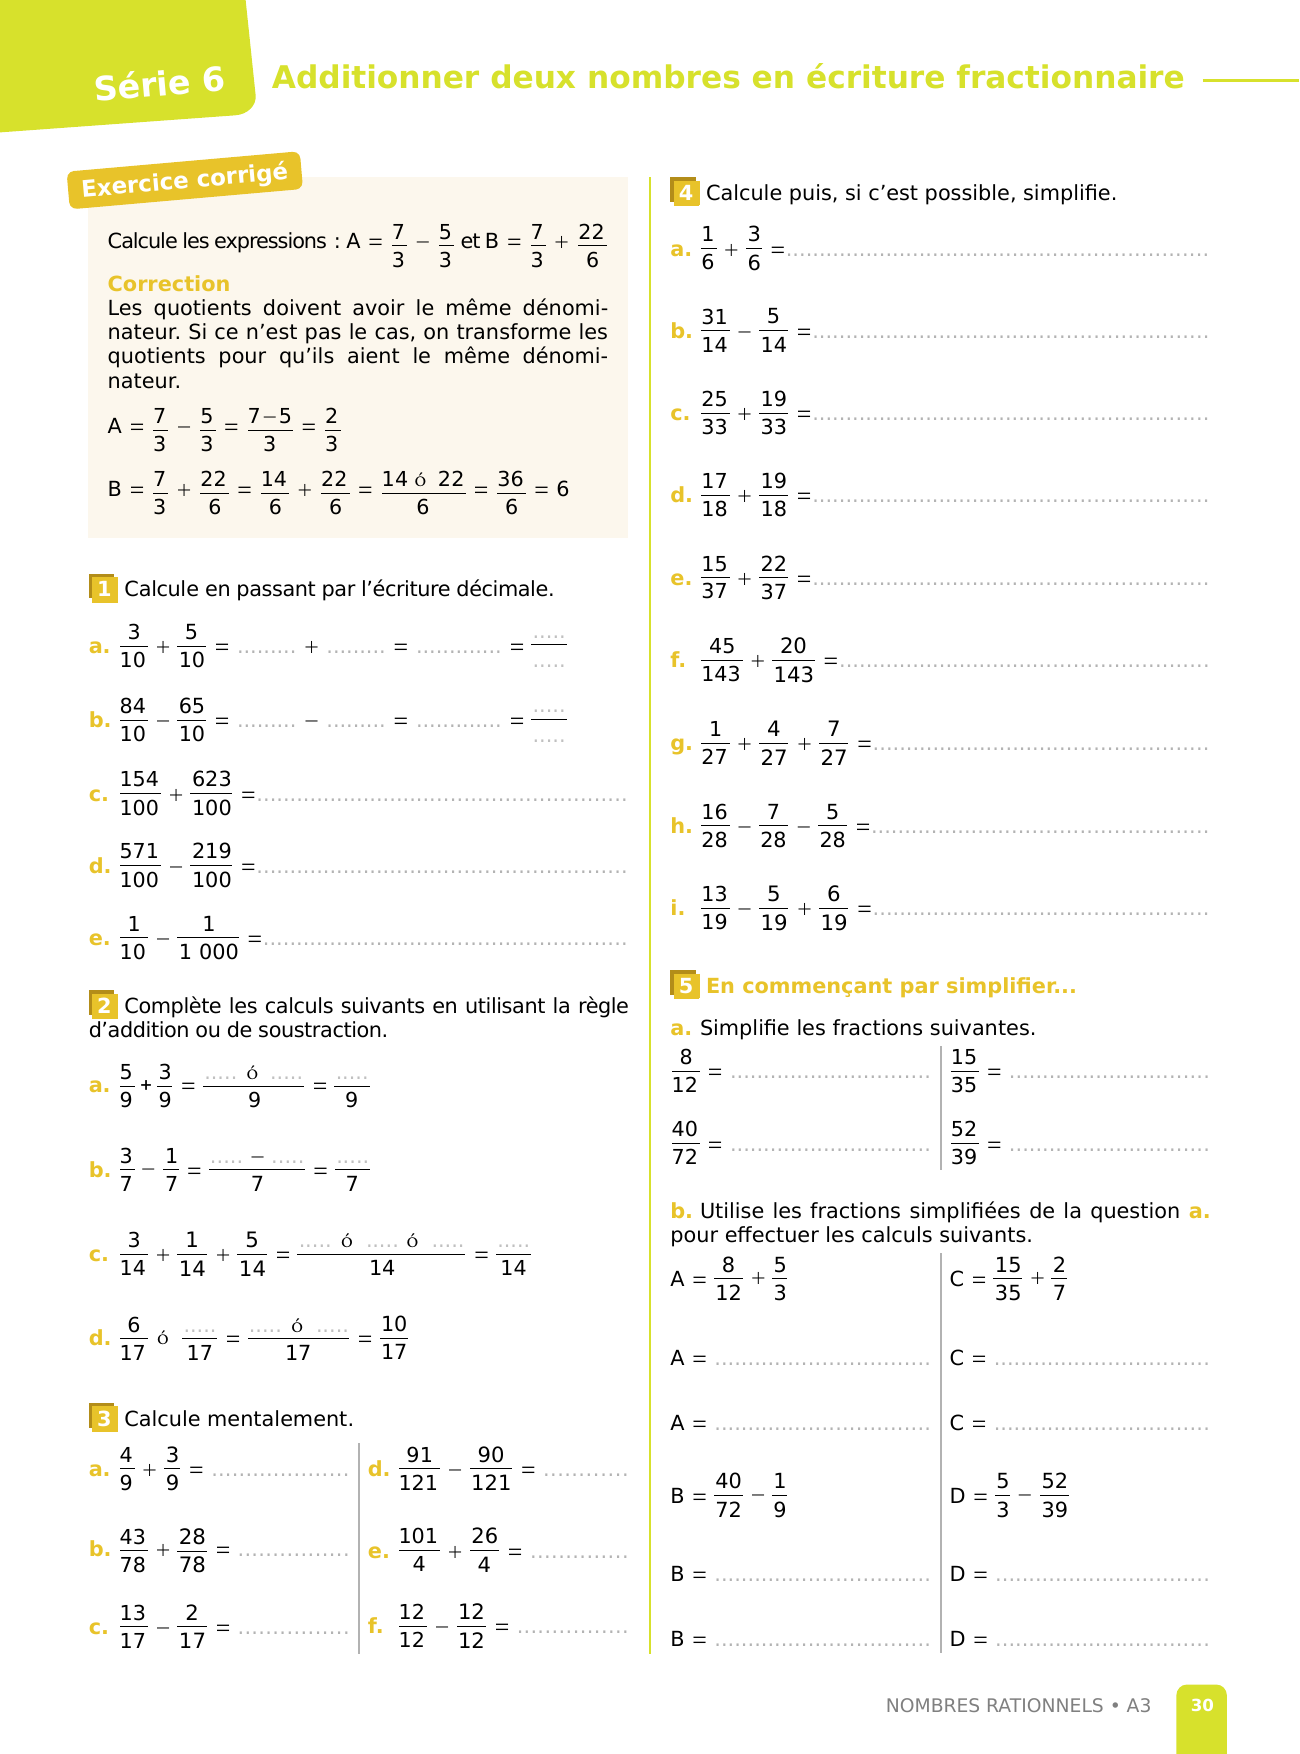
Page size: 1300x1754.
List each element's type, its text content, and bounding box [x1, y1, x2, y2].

subtitle Calcule en passant par l’écriture décimale. [114, 574, 629, 602]
list −= [670, 305, 1211, 357]
text B = [670, 1545, 932, 1587]
text A = [670, 1253, 932, 1305]
text = [949, 1118, 1211, 1169]
subtitle −= [88, 1601, 350, 1653]
list −= [88, 840, 629, 892]
text D = [949, 1545, 1211, 1587]
list = [670, 470, 1211, 521]
text D = [949, 1610, 1211, 1652]
list == [88, 1060, 629, 1112]
text B        6 [107, 468, 609, 519]
text Correction [107, 272, 609, 296]
text Les quotients doivent avoir le même dénomi-nateur. Si ce n’est pas le cas, on transforme les quotients pour qu’ils aient le même dénomi-nateur. [107, 296, 609, 393]
text = [949, 1046, 1211, 1097]
list = [670, 552, 1211, 604]
list −−= [670, 800, 1211, 852]
subtitle En commençant par simplifier... [696, 970, 1211, 998]
list = [670, 387, 1211, 439]
list = [670, 717, 1211, 769]
text A = [670, 1328, 932, 1370]
subtitle −= [368, 1443, 629, 1495]
list Simplifie les fractions suivantes. [670, 1016, 1211, 1040]
text A = [670, 1393, 932, 1435]
text B = [670, 1470, 932, 1522]
subtitle Complète les calculs suivants en utilisant la règle d’addition ou de soustraction. [88, 990, 629, 1043]
list = [88, 768, 629, 819]
list −= ......... − ......... = ............. = [88, 694, 629, 747]
subtitle −= [368, 1600, 629, 1653]
text B = [670, 1610, 932, 1652]
list == [88, 1313, 629, 1365]
subtitle Calcule mentalement. [114, 1403, 629, 1431]
text C = [949, 1393, 1211, 1435]
subtitle = [88, 1525, 350, 1577]
subtitle Calcule puis, si c’est possible, simplifie. [696, 177, 1211, 205]
text C = [949, 1328, 1211, 1370]
list Utilise les fractions simplifiées de la question a. pour effectuer les calculs suivants. [670, 1199, 1211, 1247]
subtitle = [88, 1443, 350, 1495]
text D = [949, 1470, 1211, 1522]
text = [670, 1118, 932, 1169]
subtitle = [368, 1525, 629, 1577]
list −= [670, 882, 1211, 935]
list = [670, 634, 1211, 687]
list −= [88, 912, 629, 964]
text C = [949, 1253, 1211, 1305]
text = [670, 1046, 932, 1097]
list == [88, 1144, 629, 1196]
list == [88, 1228, 629, 1281]
list = .........  ......... = ............. = [88, 619, 629, 673]
text A  ─   [107, 405, 609, 456]
list = [670, 223, 1211, 274]
text Calcule les expressions : A  ─ et B   [107, 220, 609, 272]
